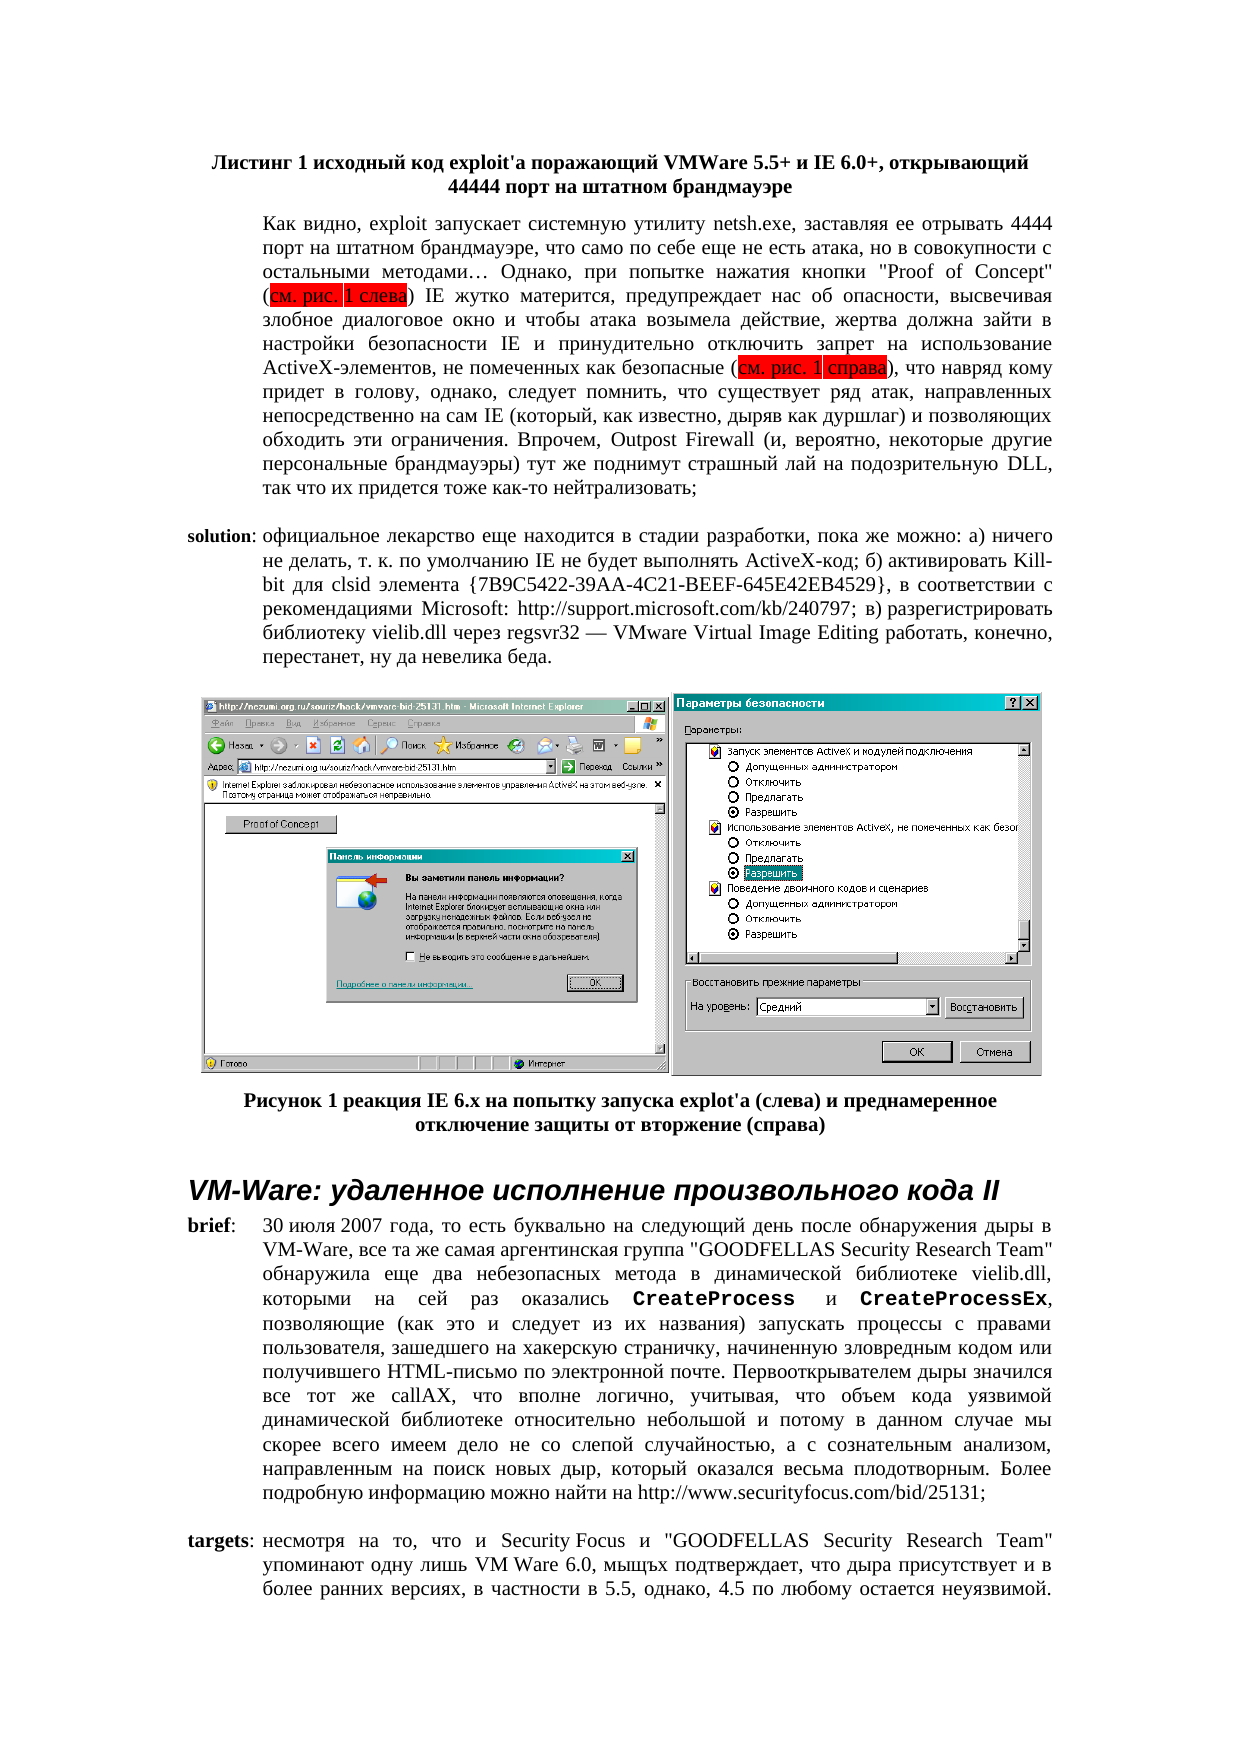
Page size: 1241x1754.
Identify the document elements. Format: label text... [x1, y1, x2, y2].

text targets: несмотря на то, что и Security Focus и "GOODFELLAS Security Research Team" упоминают одну лишь VM Ware 6.0, мыщъх подтверждает, что дыра присутствует и в более ранних версиях, в частности в 5.5, однако, 4.5 по любому остается неуязвимой. [187, 1528, 1053, 1600]
text Как видно, exploit запускает системную утилиту netsh.exe, заставляя ее отрывать 4444 порт на штатном брандмауэре, что само по себе еще не есть атака, но в совокупности с остальными методами… Однако, при попытке нажатия кнопки "Proof of Concept" (см. рис. 1 слева) IE жутко матерится, предупреждает нас об опасности, высвечивая злобное диалоговое окно и чтобы атака возымела действие, жертва должна зайти в настройки безопасности IE и принудительно отключить запрет на использование ActiveX-элементов, не помеченных как безопасные (см. рис. 1 справа), что навряд кому придет в голову, однако, следует помнить, что существует ряд атак, направленных непосредственно на сам IE (который, как известно, дыряв как дуршлаг) и позволяющих обходить эти ограничения. Впрочем, Outpost Firewall (и, вероятно, некоторые другие персональные брандмауэры) тут же поднимут страшный лай на подозрительную DLL, так что их придется тоже как-то нейтрализовать; [262, 211, 1053, 499]
text solution: официальное лекарство еще находится в стадии разработки, пока же можно: а) ничего не делать, т. к. по умолчанию IE не будет выполнять ActiveX-код; б) активировать Kill-bit для clsid элемента {7B9C5422-39AA-4C21-BEEF-645E42EB4529}, в соответствии с рекомендациями Microsoft: http://support.microsoft.com/kb/240797; в) разрегистрировать библиотеку vielib.dll через regsvr32 — VMware Virtual Image Editing работать, конечно, перестанет, ну да невелика беда. [187, 523, 1053, 668]
text Рисунок 1 реакция IE 6.x на попытку запуска explot'а (слева) и преднамеренное отключение защиты от вторжение (справа) [187, 1088, 1053, 1136]
text Листинг 1 исходный код exploit'а поражающий VMWare 5.5+ и IE 6.0+, открывающий 44444 порт на штатном брандмауэре [187, 150, 1053, 198]
picture [198, 692, 1042, 1076]
subtitle VM-Ware: удаленное исполнение произвольного кода II [187, 1173, 1053, 1207]
text brief: 30 июля 2007 года, то есть буквально на следующий день после обнаружения дыры в VM-Ware, все та же самая аргентинская группа "GOODFELLAS Security Research Team" обнаружила еще два небезопасных метода в динамической библиотеке vielib.dll, которыми на сей раз оказались CreateProcess и CreateProcessEx, позволяющие (как это и следует из их названия) запускать процессы с правами пользователя, зашедшего на хакерскую страничку, начиненную зловредным кодом или получившего HTML-письмо по электронной почте. Первооткрывателем дыры значился все тот же callAX, что вполне логично, учитывая, что объем кода уязвимой динамической библиотеке относительно небольшой и потому в данном случае мы скорее всего имеем дело не со слепой случайностью, а с сознательным анализом, направленным на поиск новых дыр, который оказался весьма плодотворным. Более подробную информацию можно найти на http://www.securityfocus.com/bid/25131; [187, 1213, 1053, 1504]
